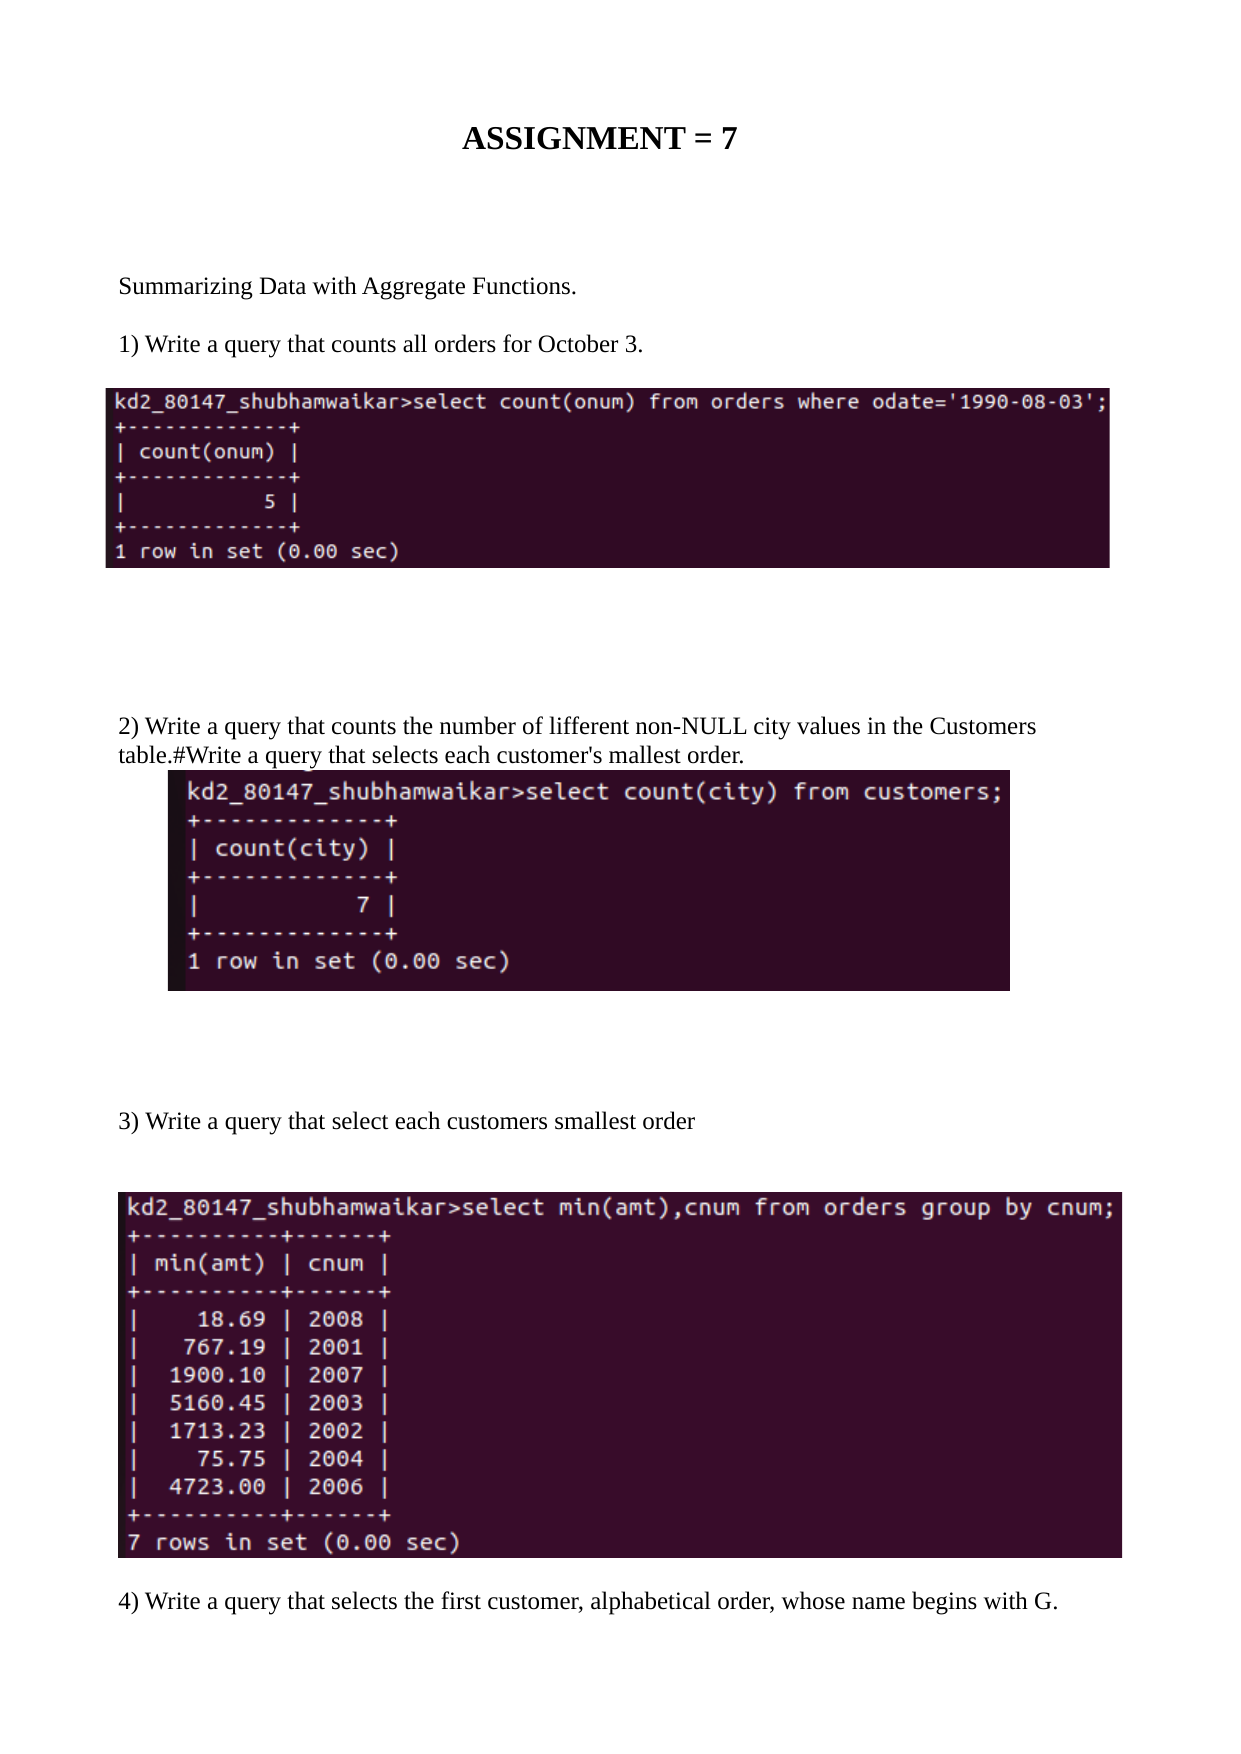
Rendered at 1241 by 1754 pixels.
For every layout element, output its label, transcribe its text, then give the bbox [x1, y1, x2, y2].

picture [167, 770, 1010, 991]
text Summarizing Data with Aggregate Functions. [118, 271, 1122, 300]
text 2) Write a query that counts the number of lifferent non-NULL city values in the Customers table.#Write a query that selects each customer's mallest order. [118, 711, 1122, 769]
text 4) Write a query that selects the first customer, alphabetical order, whose name begins with G. [118, 1586, 1122, 1615]
text ASSIGNMENT = 7 [118, 118, 1122, 156]
text 3) Write a query that select each customers smallest order [118, 1106, 1122, 1135]
text 1) Write a query that counts all orders for October 3. [118, 329, 1122, 358]
picture [118, 1192, 1123, 1558]
picture [105, 388, 1110, 568]
